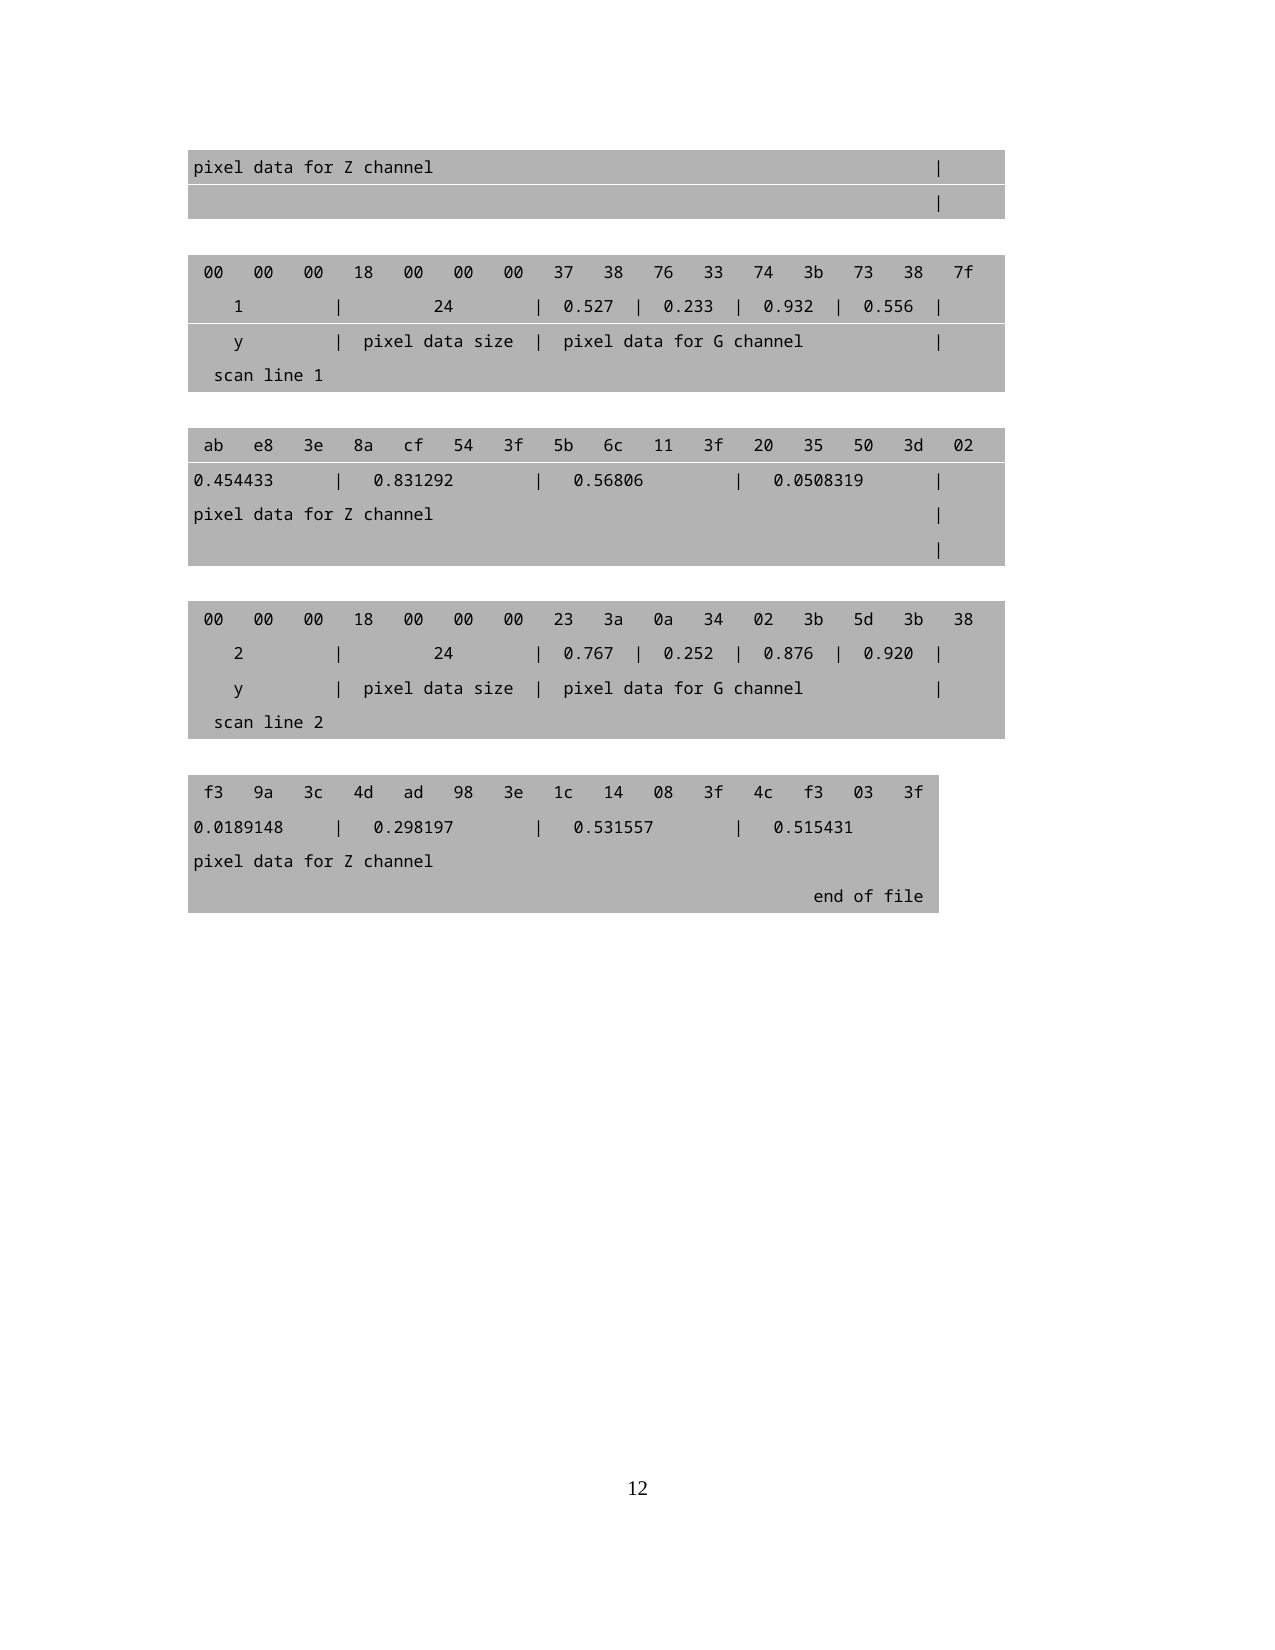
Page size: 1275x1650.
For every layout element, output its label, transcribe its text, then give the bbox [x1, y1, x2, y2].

table_cell pixel data for Z channel | [188, 497, 1005, 531]
table_cell y | pixel data size | pixel data for G channel | [188, 324, 1005, 358]
table_cell | [188, 185, 1005, 219]
table_cell 1 | 24 | 0.527 | 0.233 | 0.932 | 0.556 | [188, 289, 1005, 323]
table_cell scan line 2 [188, 705, 1005, 739]
table_cell 0.0189148 | 0.298197 | 0.531557 | 0.515431 [188, 809, 939, 844]
table_header 00 00 00 18 00 00 00 23 3a 0a 34 02 3b 5d 3b 38 [188, 601, 1005, 636]
table_cell scan line 1 [188, 358, 1005, 392]
table_header 00 00 00 18 00 00 00 37 38 76 33 74 3b 73 38 7f [188, 255, 1005, 289]
table_cell pixel data for Z channel [188, 844, 939, 878]
table_cell y | pixel data size | pixel data for G channel | [188, 670, 1005, 705]
table_cell | [188, 531, 1005, 566]
table_cell pixel data for Z channel | [188, 150, 1005, 184]
table_header ab e8 3e 8a cf 54 3f 5b 6c 11 3f 20 35 50 3d 02 [188, 428, 1005, 462]
table_cell 0.454433 | 0.831292 | 0.56806 | 0.0508319 | [188, 463, 1005, 497]
table_cell 2 | 24 | 0.767 | 0.252 | 0.876 | 0.920 | [188, 636, 1005, 670]
table_cell end of file [188, 878, 939, 913]
table_header f3 9a 3c 4d ad 98 3e 1c 14 08 3f 4c f3 03 3f [188, 775, 939, 809]
